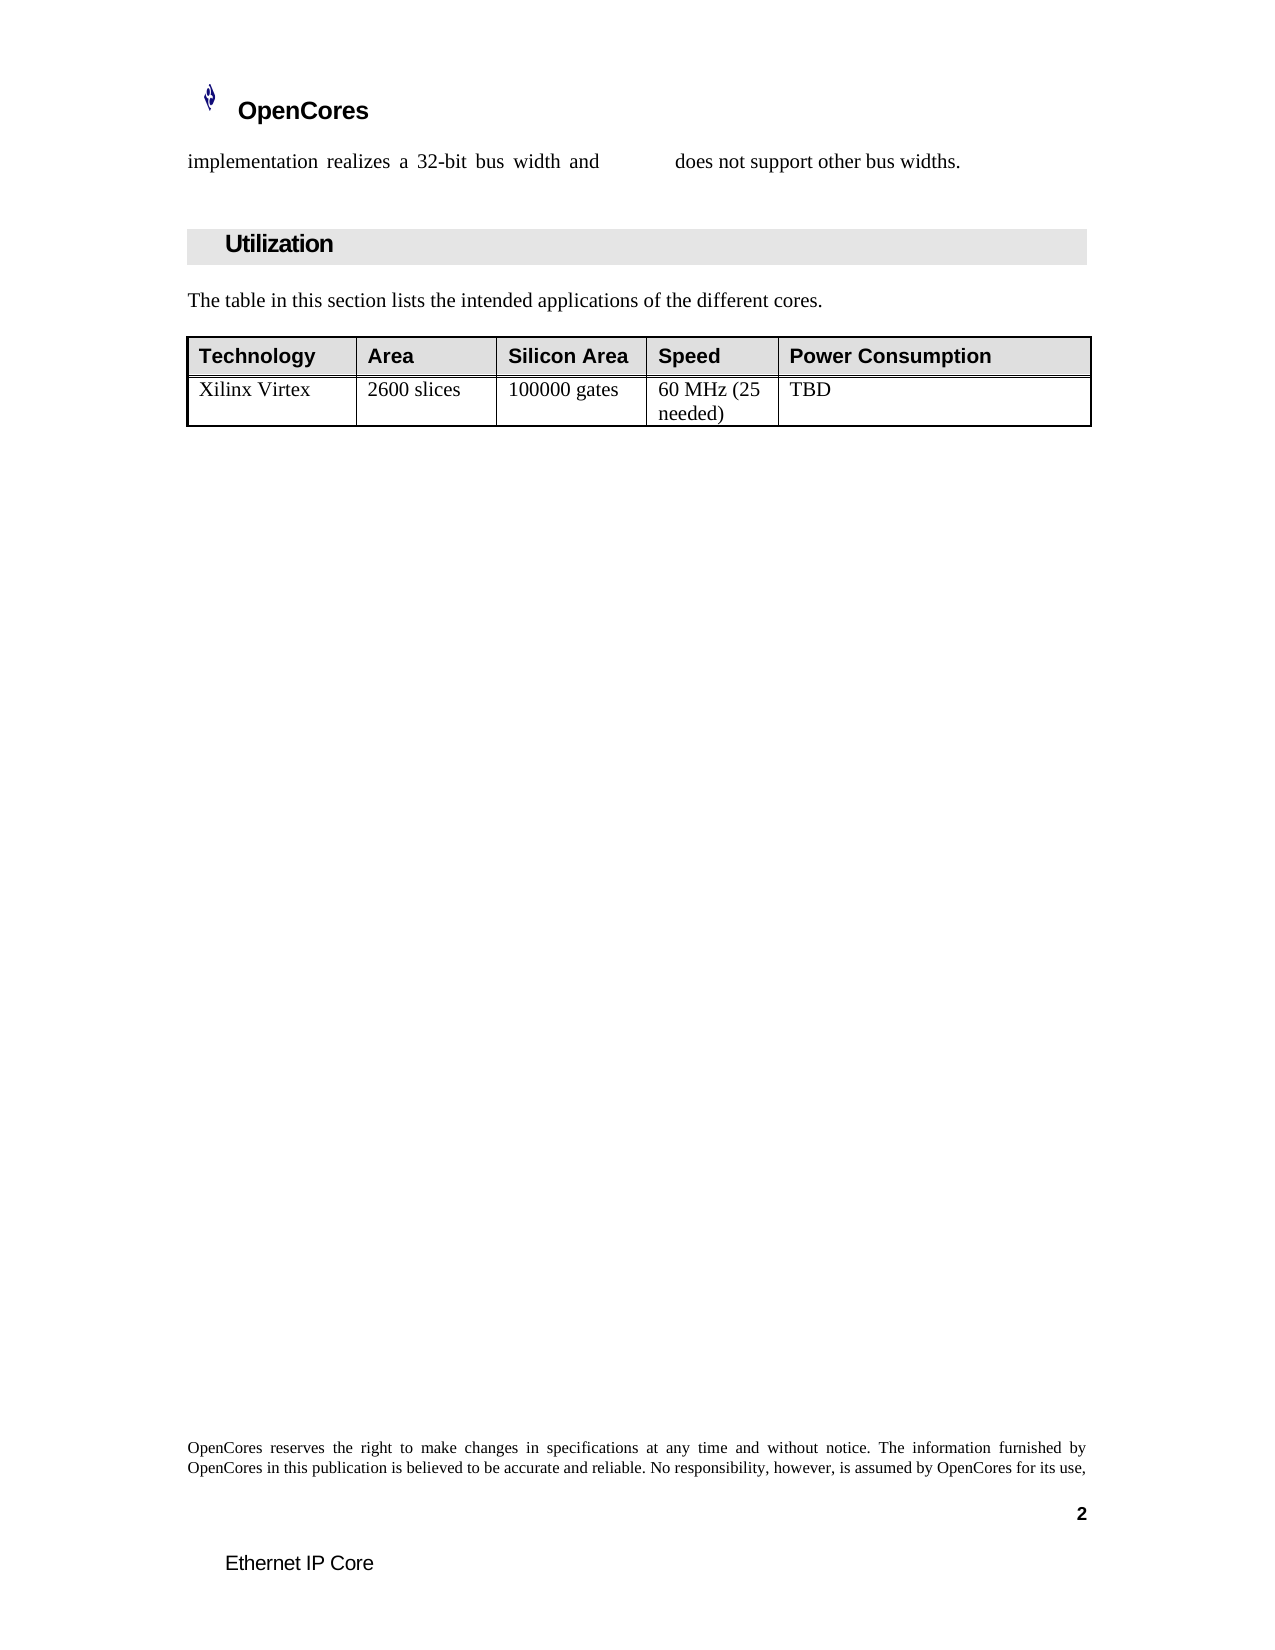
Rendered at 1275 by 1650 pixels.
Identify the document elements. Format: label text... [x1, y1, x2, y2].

text implementation realizes a 32-bit bus width and [187, 149, 600, 173]
table_header Technology [189, 338, 356, 374]
table_cell 2600 slices [357, 378, 496, 425]
table_cell 60 MHz (25 needed) [647, 378, 778, 425]
text OpenCores reserves the right to make changes in specifications at any time and without notice. The information furnished by OpenCores in this publication is believed to be accurate and reliable. No responsibility, however, is assumed by OpenCores for its use, [187, 1438, 1087, 1477]
text The table in this section lists the intended applications of the different cores. [187, 288, 1087, 312]
table_cell Xilinx Virtex [189, 378, 356, 425]
text does not support other bus widths. [675, 149, 1087, 173]
table_header Power Consumption [779, 338, 1090, 374]
table_header Silicon Area [497, 338, 646, 374]
table_header Area [357, 338, 496, 374]
table_cell TBD [779, 378, 1090, 425]
table_cell 100000 gates [497, 378, 646, 425]
picture [204, 84, 216, 111]
table_header Speed [647, 338, 778, 374]
subtitle Utilization [187, 229, 1087, 265]
